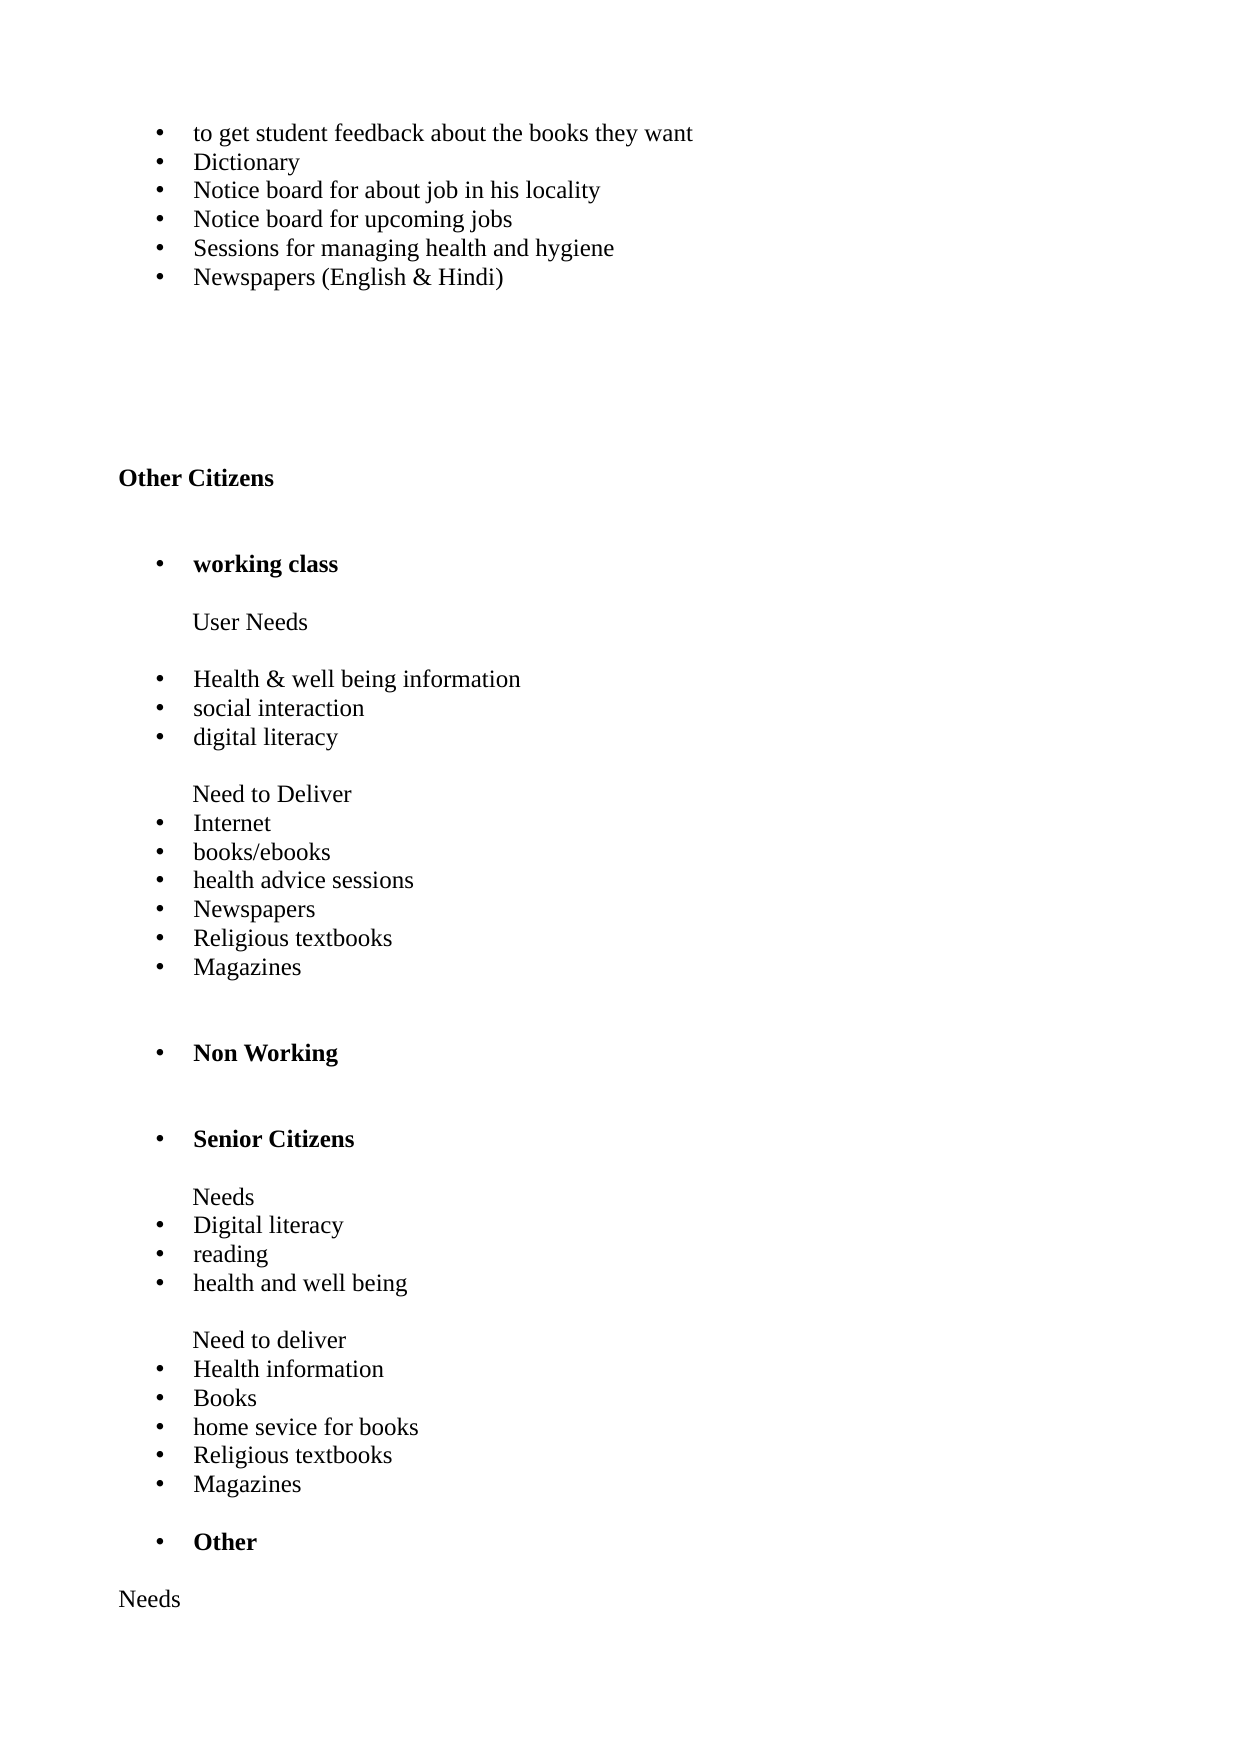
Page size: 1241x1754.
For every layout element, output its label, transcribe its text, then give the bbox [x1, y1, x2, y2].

list Dictionary [156, 147, 1122, 176]
list Health information [156, 1354, 1122, 1383]
list Religious textbooks [156, 1441, 1122, 1469]
list Magazines [156, 952, 1122, 981]
text User Needs [118, 607, 1122, 636]
text Other Citizens [118, 463, 1122, 492]
text Needs [118, 1584, 1122, 1613]
list home sevice for books [156, 1412, 1122, 1441]
list reading [156, 1239, 1122, 1268]
list Internet [156, 808, 1122, 837]
text Need to deliver [118, 1326, 1122, 1354]
list health and well being [156, 1268, 1122, 1297]
list Sessions for managing health and hygiene [156, 233, 1122, 262]
list Religious textbooks [156, 923, 1122, 952]
list Digital literacy [156, 1211, 1122, 1239]
text Needs [118, 1182, 1122, 1211]
list Newspapers (English & Hindi) [156, 262, 1122, 291]
list books/ebooks [156, 837, 1122, 866]
text Need to Deliver [118, 779, 1122, 808]
list digital literacy [156, 722, 1122, 751]
list Notice board for about job in his locality [156, 176, 1122, 204]
list Books [156, 1383, 1122, 1412]
list working class [156, 549, 1122, 578]
list health advice sessions [156, 866, 1122, 894]
list Newspapers [156, 894, 1122, 923]
list social interaction [156, 693, 1122, 722]
list Notice board for upcoming jobs [156, 204, 1122, 233]
list Senior Citizens [156, 1124, 1122, 1153]
list Magazines [156, 1469, 1122, 1498]
list to get student feedback about the books they want [156, 118, 1122, 147]
list Health & well being information [156, 664, 1122, 693]
list Non Working [156, 1038, 1122, 1067]
list Other [156, 1527, 1122, 1556]
